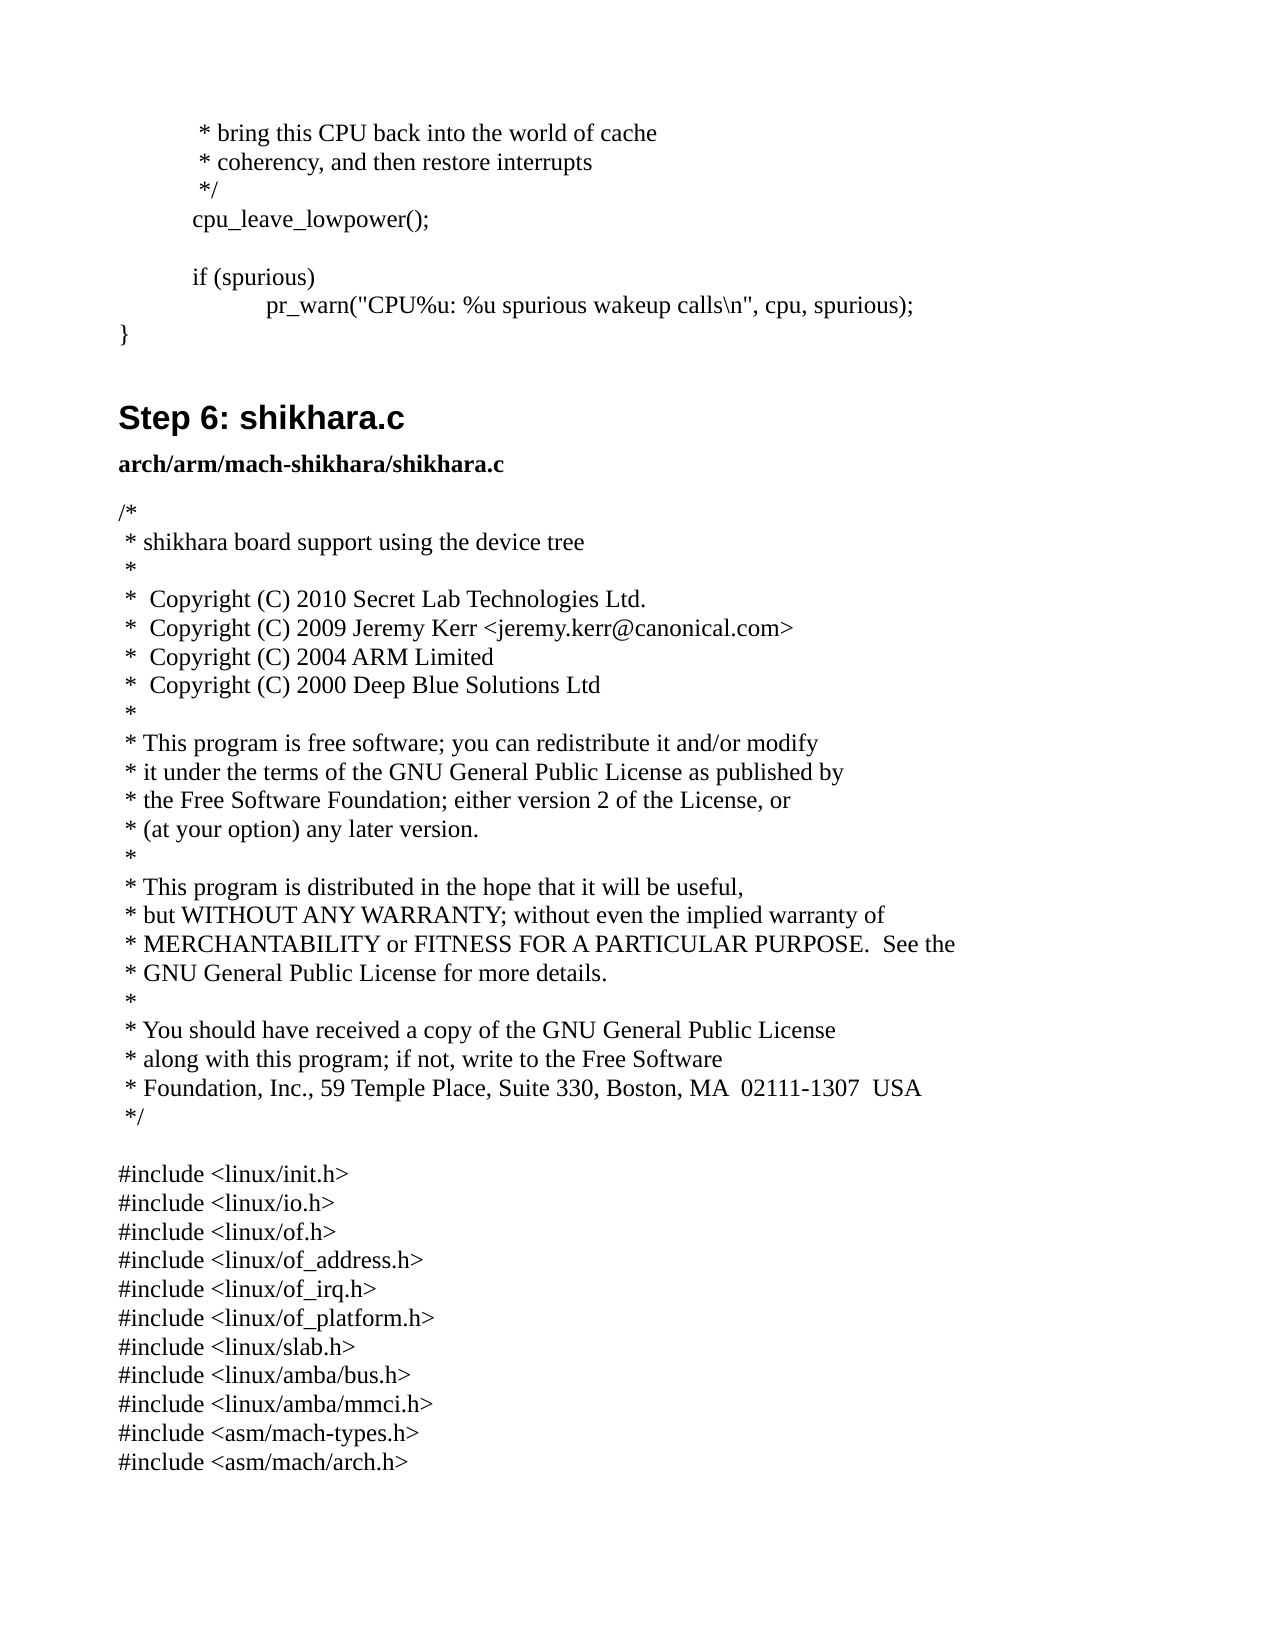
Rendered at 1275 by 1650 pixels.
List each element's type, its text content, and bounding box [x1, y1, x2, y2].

text * This program is free software; you can redistribute it and/or modify [118, 728, 1157, 757]
text * [118, 843, 1157, 872]
text #include <asm/mach/arch.h> [118, 1447, 1157, 1475]
text * it under the terms of the GNU General Public License as published by [118, 757, 1157, 785]
text #include <linux/slab.h> [118, 1332, 1157, 1360]
text #include <linux/amba/bus.h> [118, 1360, 1157, 1389]
text * along with this program; if not, write to the Free Software [118, 1044, 1157, 1073]
text * GNU General Public License for more details. [118, 958, 1157, 987]
text * Copyright (C) 2000 Deep Blue Solutions Ltd [118, 670, 1157, 699]
text pr_warn("CPU%u: %u spurious wakeup calls\n", cpu, spurious); [118, 291, 1157, 319]
text if (spurious) [118, 262, 1157, 291]
text */ [118, 176, 1157, 204]
text /* [118, 498, 1157, 527]
text * MERCHANTABILITY or FITNESS FOR A PARTICULAR PURPOSE. See the [118, 929, 1157, 958]
text * the Free Software Foundation; either version 2 of the License, or [118, 785, 1157, 814]
text * You should have received a copy of the GNU General Public License [118, 1015, 1157, 1044]
text #include <linux/amba/mmci.h> [118, 1389, 1157, 1418]
text cpu_leave_lowpower(); [118, 204, 1157, 233]
text * This program is distributed in the hope that it will be useful, [118, 872, 1157, 900]
text * coherency, and then restore interrupts [118, 147, 1157, 176]
text * shikhara board support using the device tree [118, 527, 1157, 555]
text * (at your option) any later version. [118, 814, 1157, 843]
text * [118, 987, 1157, 1015]
subtitle Step 6: shikhara.c [118, 398, 1157, 436]
text * but WITHOUT ANY WARRANTY; without even the implied warranty of [118, 900, 1157, 929]
text arch/arm/mach-shikhara/shikhara.c [118, 449, 1157, 478]
text #include <linux/io.h> [118, 1188, 1157, 1217]
text * [118, 555, 1157, 584]
text * Copyright (C) 2010 Secret Lab Technologies Ltd. [118, 584, 1157, 613]
text #include <linux/of.h> [118, 1217, 1157, 1245]
text * bring this CPU back into the world of cache [118, 118, 1157, 147]
text #include <linux/init.h> [118, 1159, 1157, 1188]
text */ [118, 1102, 1157, 1130]
text #include <linux/of_irq.h> [118, 1274, 1157, 1303]
text * Copyright (C) 2004 ARM Limited [118, 642, 1157, 670]
text #include <linux/of_platform.h> [118, 1303, 1157, 1332]
text #include <linux/of_address.h> [118, 1245, 1157, 1274]
text * Foundation, Inc., 59 Temple Place, Suite 330, Boston, MA 02111-1307 USA [118, 1073, 1157, 1102]
text * Copyright (C) 2009 Jeremy Kerr <jeremy.kerr@canonical.com> [118, 613, 1157, 642]
text } [118, 319, 1157, 348]
text * [118, 699, 1157, 728]
text #include <asm/mach-types.h> [118, 1418, 1157, 1447]
